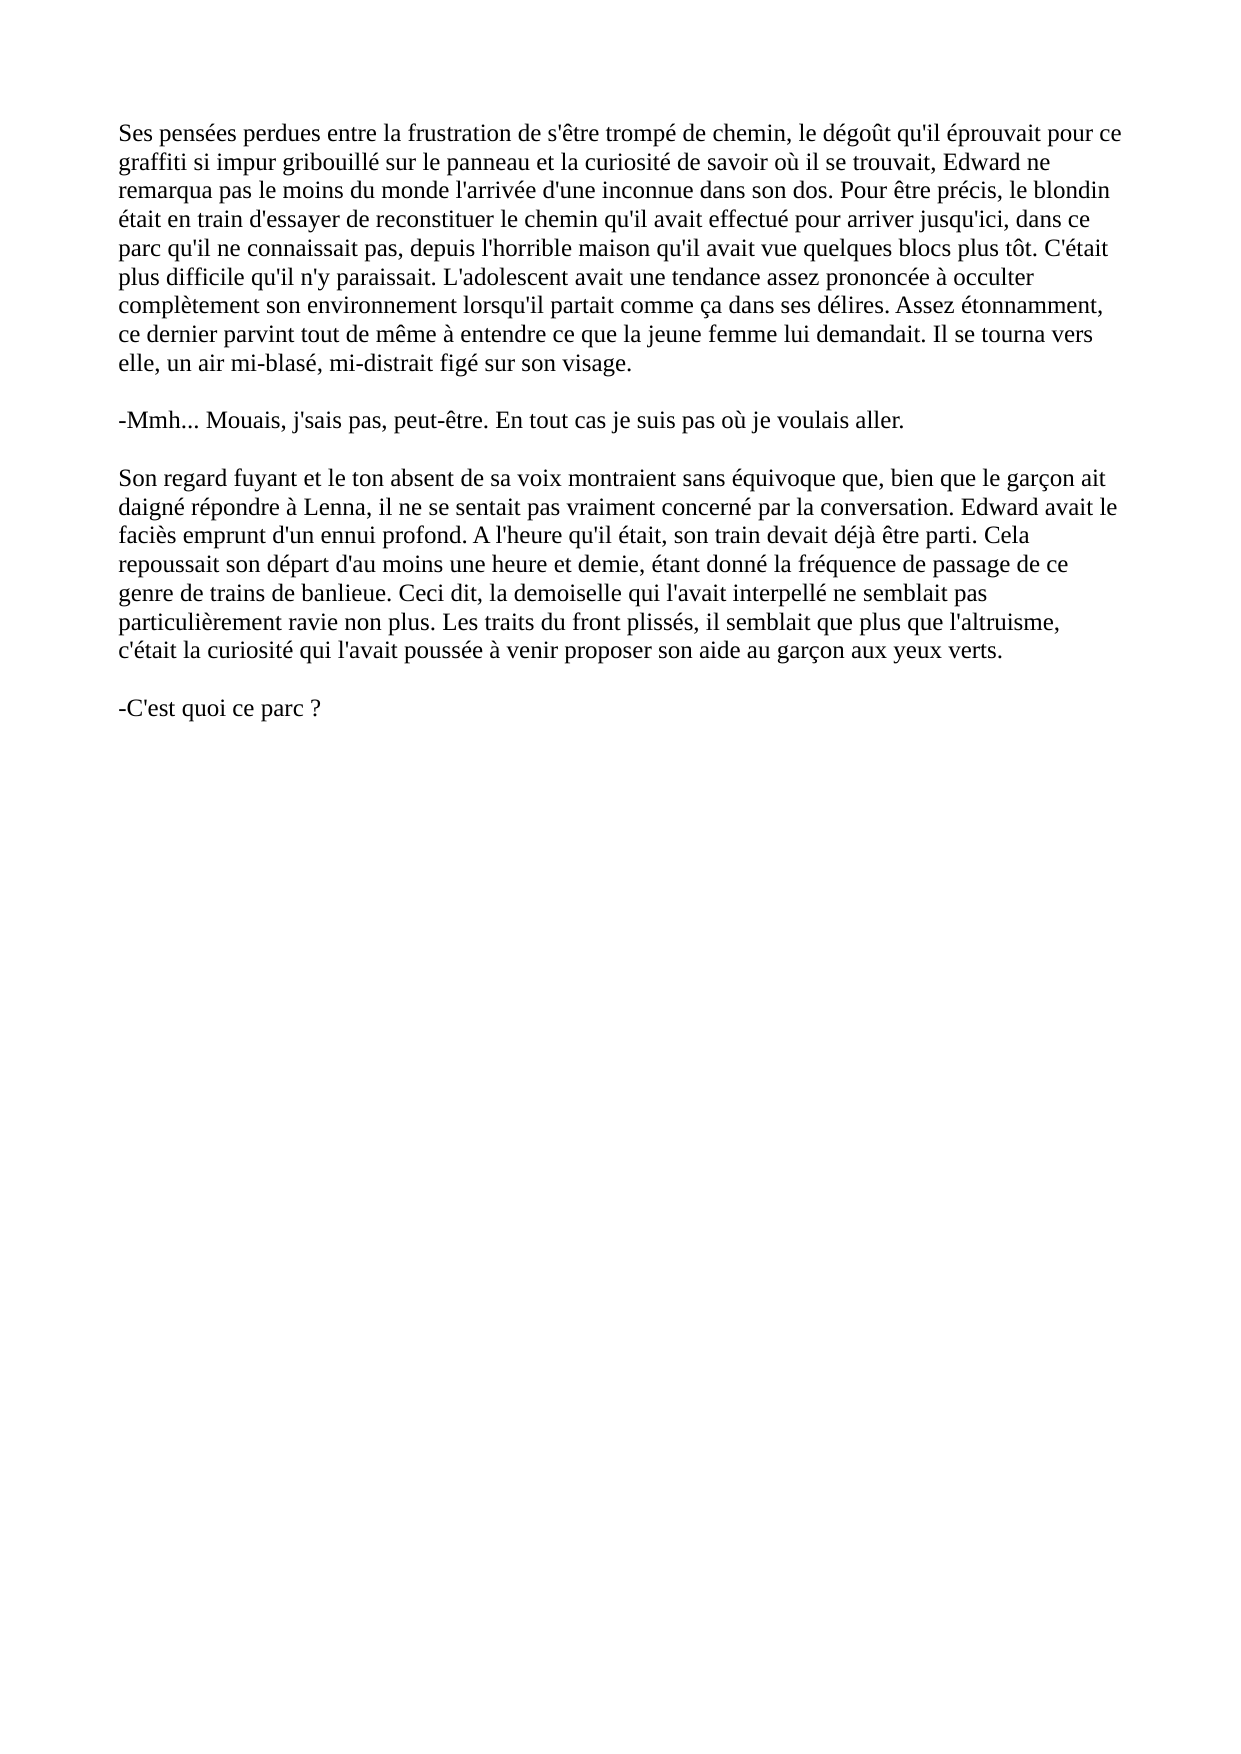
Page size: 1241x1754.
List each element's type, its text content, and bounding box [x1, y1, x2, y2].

text -Mmh... Mouais, j'sais pas, peut-être. En tout cas je suis pas où je voulais aller. [118, 406, 1122, 434]
text Ses pensées perdues entre la frustration de s'être trompé de chemin, le dégoût qu'il éprouvait pour ce graffiti si impur gribouillé sur le panneau et la curiosité de savoir où il se trouvait, Edward ne remarqua pas le moins du monde l'arrivée d'une inconnue dans son dos. Pour être précis, le blondin était en train d'essayer de reconstituer le chemin qu'il avait effectué pour arriver jusqu'ici, dans ce parc qu'il ne connaissait pas, depuis l'horrible maison qu'il avait vue quelques blocs plus tôt. C'était plus difficile qu'il n'y paraissait. L'adolescent avait une tendance assez prononcée à occulter complètement son environnement lorsqu'il partait comme ça dans ses délires. Assez étonnamment, ce dernier parvint tout de même à entendre ce que la jeune femme lui demandait. Il se tourna vers elle, un air mi-blasé, mi-distrait figé sur son visage. [118, 118, 1122, 377]
text -C'est quoi ce parc ? [118, 693, 1122, 722]
text Son regard fuyant et le ton absent de sa voix montraient sans équivoque que, bien que le garçon ait daigné répondre à Lenna, il ne se sentait pas vraiment concerné par la conversation. Edward avait le faciès emprunt d'un ennui profond. A l'heure qu'il était, son train devait déjà être parti. Cela repoussait son départ d'au moins une heure et demie, étant donné la fréquence de passage de ce genre de trains de banlieue. Ceci dit, la demoiselle qui l'avait interpellé ne semblait pas particulièrement ravie non plus. Les traits du front plissés, il semblait que plus que l'altruisme, c'était la curiosité qui l'avait poussée à venir proposer son aide au garçon aux yeux verts. [118, 463, 1122, 664]
